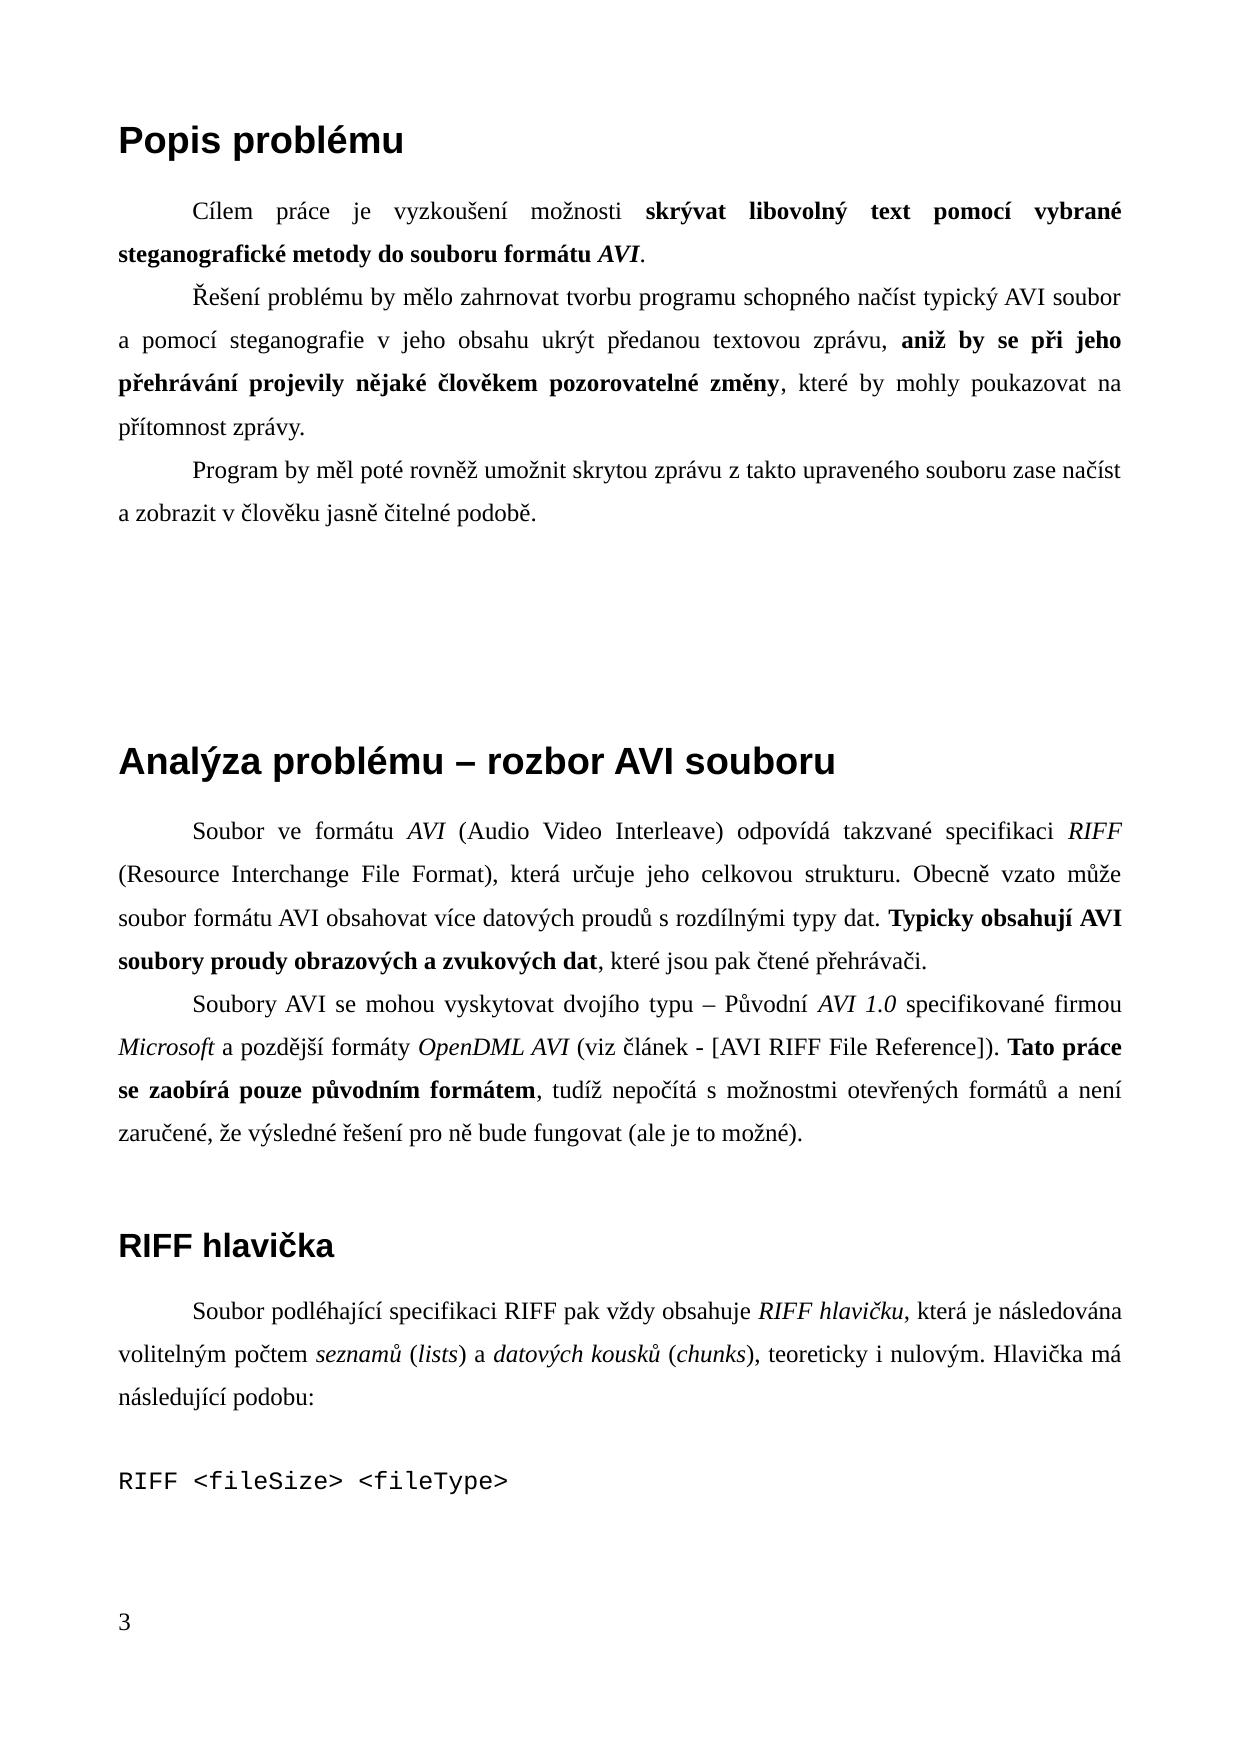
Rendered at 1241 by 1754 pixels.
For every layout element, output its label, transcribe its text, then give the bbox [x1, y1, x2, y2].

subtitle Analýza problému – rozbor AVI souboru [118, 738, 1122, 782]
text Řešení problému by mělo zahrnovat tvorbu programu schopného načíst typický AVI soubor a pomocí steganografie v jeho obsahu ukrýt předanou textovou zprávu, aniž by se při jeho přehrávání projevily nějaké člověkem pozorovatelné změny, které by mohly poukazovat na přítomnost zprávy. [118, 282, 1122, 440]
text Program by měl poté rovněž umožnit skrytou zprávu z takto upraveného souboru zase načíst a zobrazit v člověku jasně čitelné podobě. [118, 455, 1122, 527]
text Cílem práce je vyzkoušení možnosti skrývat libovolný text pomocí vybrané steganografické metody do souboru formátu AVI. [118, 196, 1122, 268]
text Soubor podléhající specifikaci RIFF pak vždy obsahuje RIFF hlavičku, která je následována volitelným počtem seznamů (lists) a datových kousků (chunks), teoreticky i nulovým. Hlavička má následující podobu: [118, 1296, 1122, 1411]
subtitle Popis problému [118, 118, 1122, 162]
text RIFF <fileSize> <fileType> [118, 1468, 1122, 1497]
subtitle RIFF hlavička [118, 1225, 1122, 1264]
text Soubor ve formátu AVI (Audio Video Interleave) odpovídá takzvané specifikaci RIFF (Resource Interchange File Format), která určuje jeho celkovou strukturu. Obecně vzato může soubor formátu AVI obsahovat více datových proudů s rozdílnými typy dat. Typicky obsahují AVI soubory proudy obrazových a zvukových dat, které jsou pak čtené přehrávači. [118, 816, 1122, 974]
text Soubory AVI se mohou vyskytovat dvojího typu – Původní AVI 1.0 specifikované firmou Microsoft a pozdější formáty OpenDML AVI (viz článek - [AVI RIFF File Reference]). Tato práce se zaobírá pouze původním formátem, tudíž nepočítá s možnostmi otevřených formátů a není zaručené, že výsledné řešení pro ně bude fungovat (ale je to možné). [118, 989, 1122, 1147]
